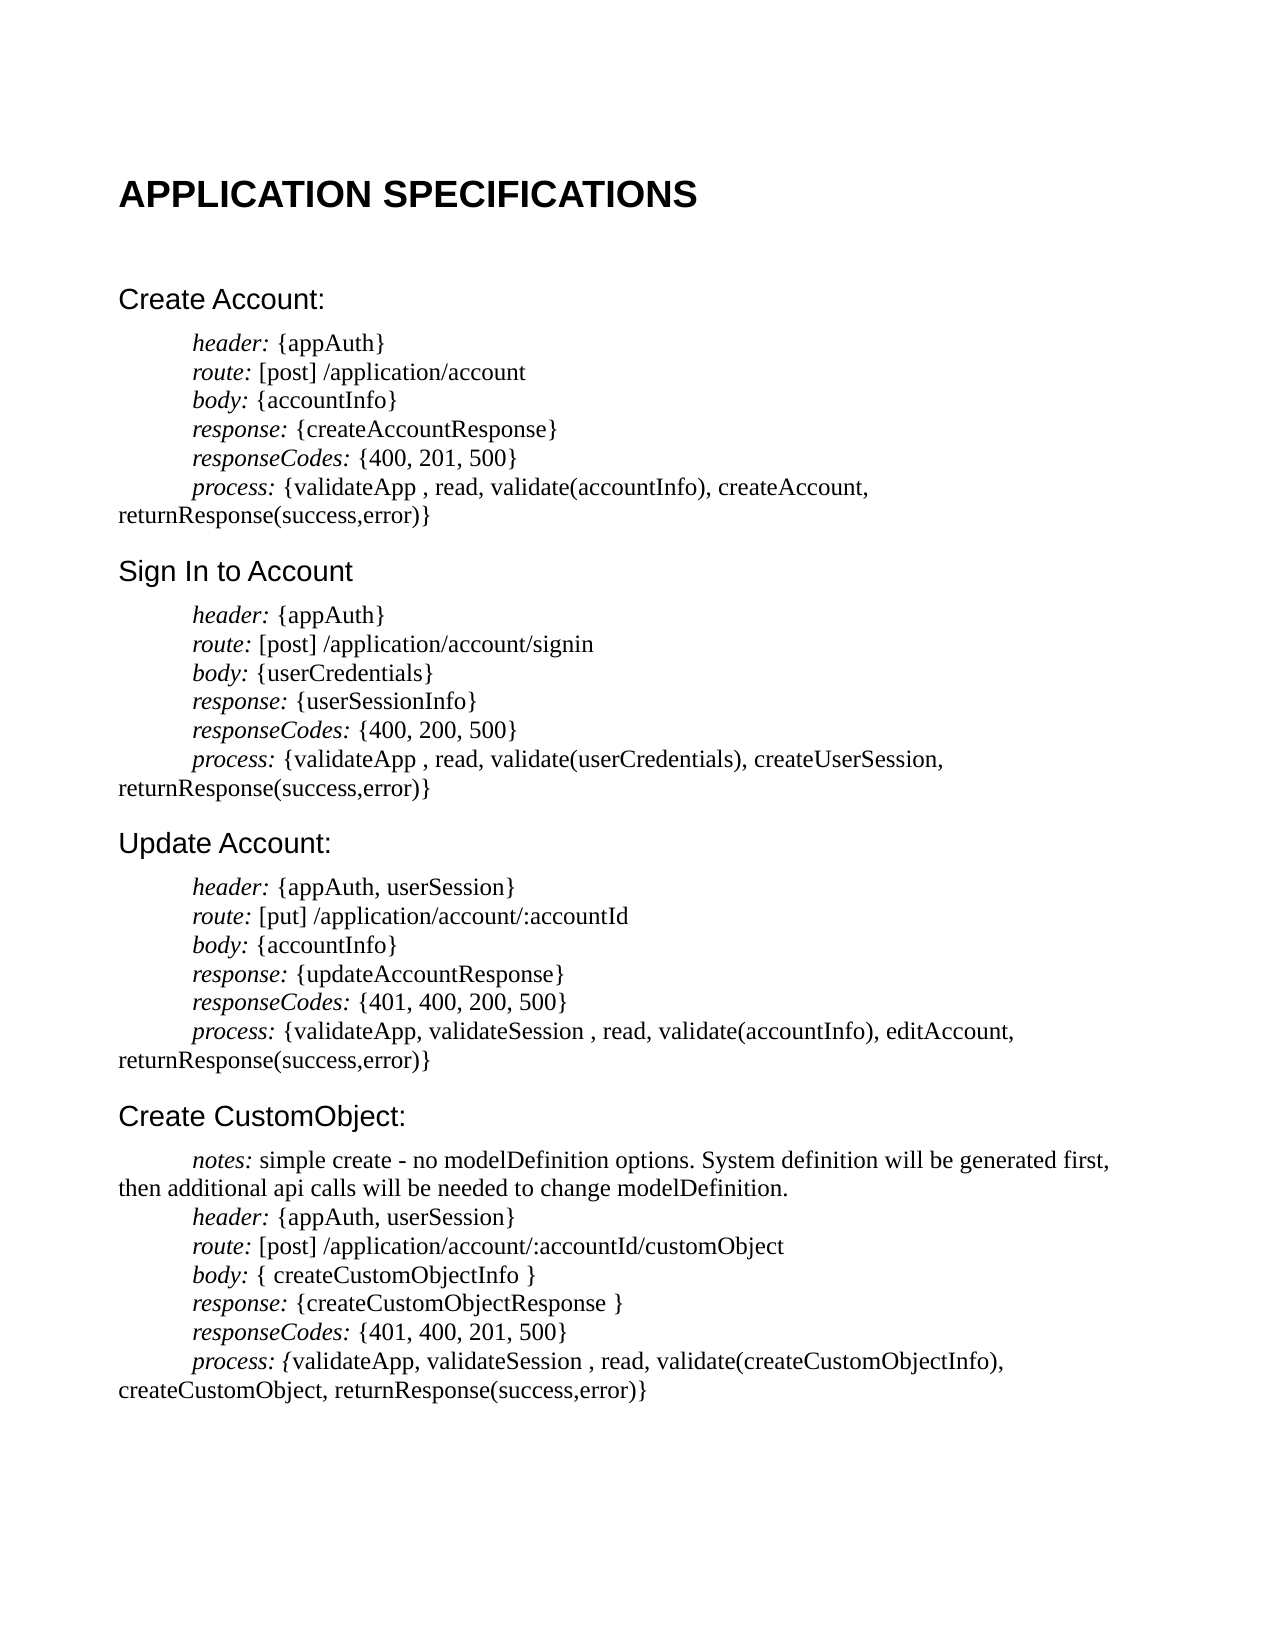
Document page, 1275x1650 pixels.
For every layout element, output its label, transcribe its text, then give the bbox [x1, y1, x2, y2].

text process: {validateApp, validateSession , read, validate(createCustomObjectInfo), createCustomObject, returnResponse(success,error)} [118, 1346, 1157, 1403]
text header: {appAuth} [118, 600, 1157, 629]
text responseCodes: {400, 201, 500} [118, 443, 1157, 472]
text body: {accountInfo} [118, 930, 1157, 959]
text response: {userSessionInfo} [118, 686, 1157, 715]
text process: {validateApp , read, validate(accountInfo), createAccount, returnResponse(success,error)} [118, 472, 1157, 529]
text header: {appAuth} [118, 328, 1157, 357]
text response: {createCustomObjectResponse } [118, 1288, 1157, 1317]
text response: {createAccountResponse} [118, 414, 1157, 443]
subtitle Update Account: [118, 826, 1157, 860]
text process: {validateApp , read, validate(userCredentials), createUserSession, returnResponse(success,error)} [118, 744, 1157, 801]
subtitle Sign In to Account [118, 554, 1157, 588]
text responseCodes: {401, 400, 201, 500} [118, 1317, 1157, 1346]
text header: {appAuth, userSession} [118, 872, 1157, 901]
text header: {appAuth, userSession} [118, 1202, 1157, 1231]
text route: [post] /application/account/:accountId/customObject [118, 1231, 1157, 1260]
text route: [post] /application/account [118, 357, 1157, 385]
subtitle Create Account: [118, 282, 1157, 315]
text responseCodes: {401, 400, 200, 500} [118, 987, 1157, 1016]
text body: {userCredentials} [118, 658, 1157, 686]
text response: {updateAccountResponse} [118, 959, 1157, 987]
text body: {accountInfo} [118, 385, 1157, 414]
text route: [post] /application/account/signin [118, 629, 1157, 658]
subtitle Create CustomObject: [118, 1099, 1157, 1132]
subtitle APPLICATION SPECIFICATIONS [118, 172, 1157, 216]
text route: [put] /application/account/:accountId [118, 901, 1157, 930]
text responseCodes: {400, 200, 500} [118, 715, 1157, 744]
text body: { createCustomObjectInfo } [118, 1260, 1157, 1288]
text notes: simple create - no modelDefinition options. System definition will be generated first, then additional api calls will be needed to change modelDefinition. [118, 1145, 1157, 1202]
text process: {validateApp, validateSession , read, validate(accountInfo), editAccount, returnResponse(success,error)} [118, 1016, 1157, 1074]
